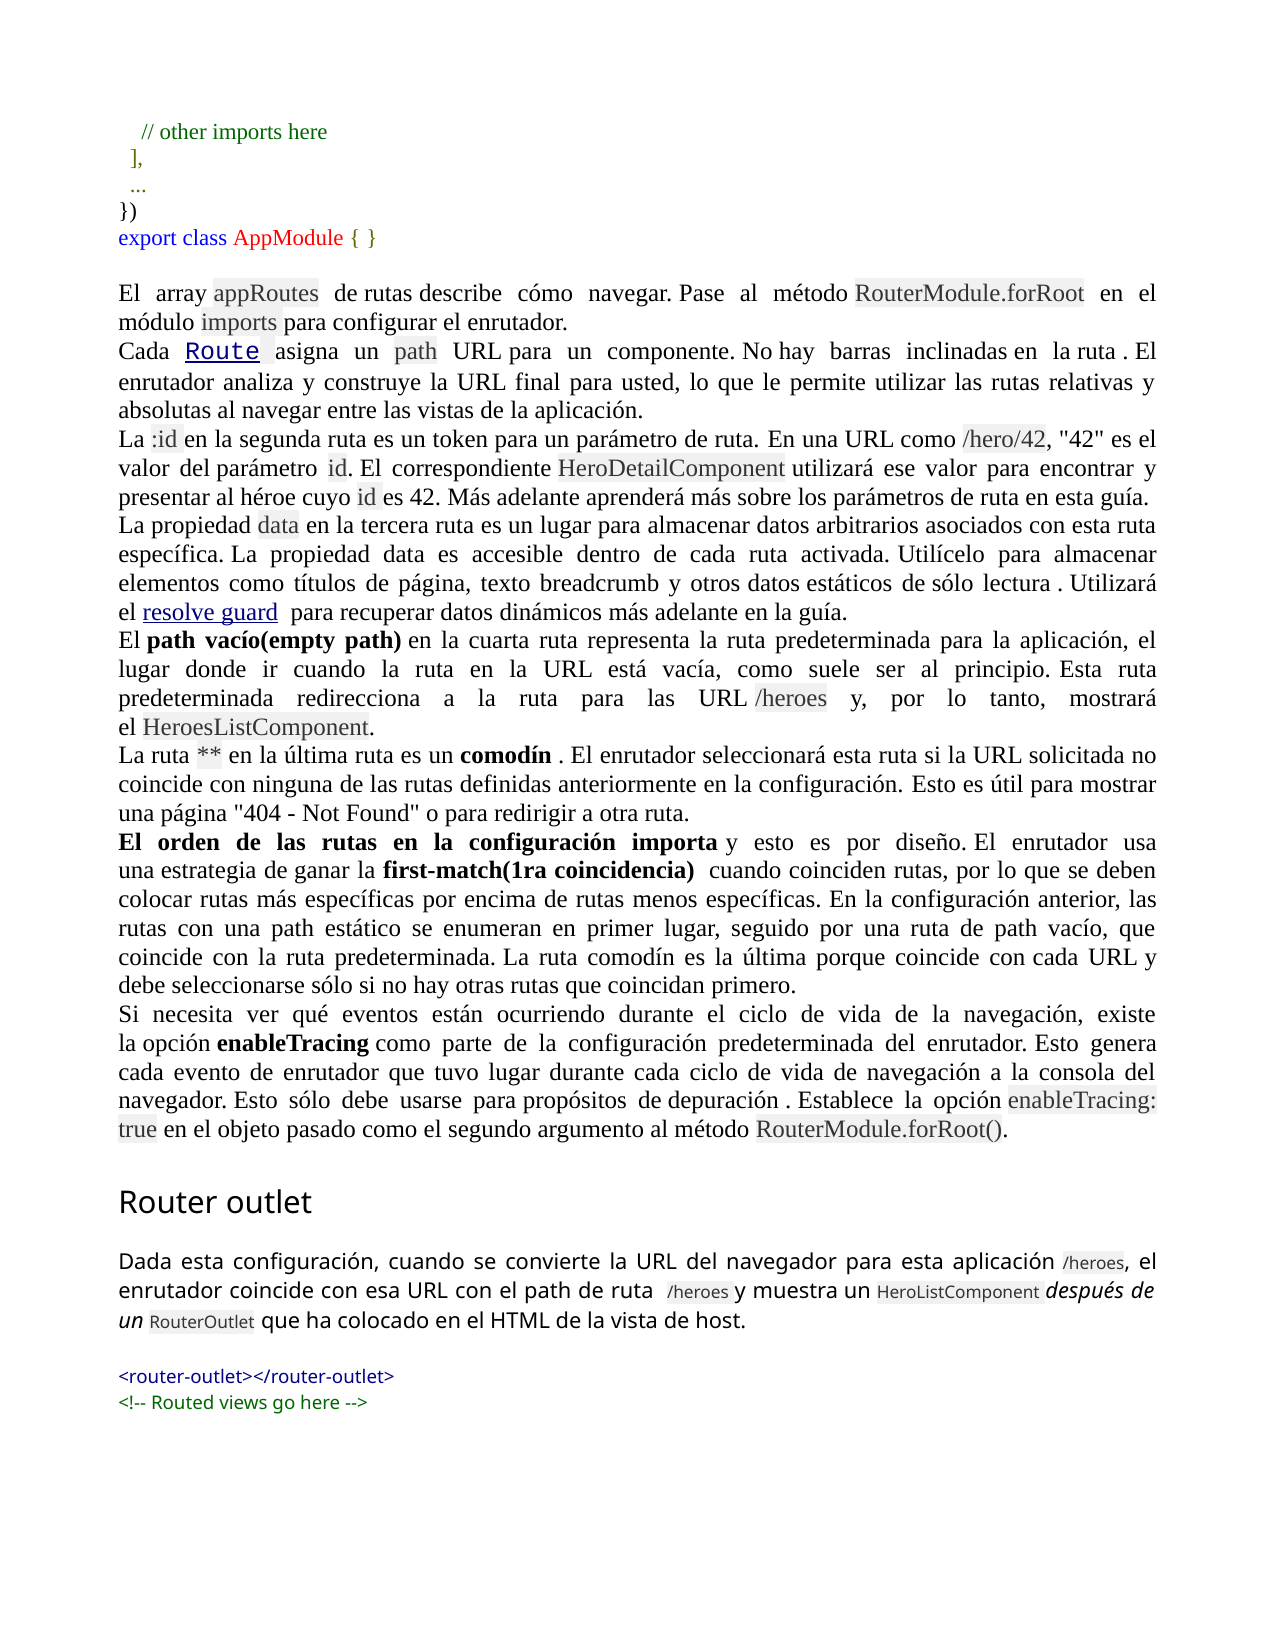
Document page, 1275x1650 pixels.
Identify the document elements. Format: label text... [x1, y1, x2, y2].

text Dada esta configuración, cuando se convierte la URL del navegador para esta aplicación /heroes, el enrutador coincide con esa URL con el path de ruta /heroes y muestra un HeroListComponent después de un RouterOutlet que ha colocado en el HTML de la vista de host. [118, 1246, 1157, 1335]
text La propiedad data en la tercera ruta es un lugar para almacenar datos arbitrarios asociados con esta ruta específica. La propiedad data es accesible dentro de cada ruta activada. Utilícelo para almacenar elementos como títulos de página, texto breadcrumb y otros datos estáticos de sólo lectura . Utilizará el resolve guard para recuperar datos dinámicos más adelante en la guía. [118, 510, 1157, 625]
text El orden de las rutas en la configuración importa y esto es por diseño. El enrutador usa una estrategia de ganar la first-match(1ra coincidencia) cuando coinciden rutas, por lo que se deben colocar rutas más específicas por encima de rutas menos específicas. En la configuración anterior, las rutas con una path estático se enumeran en primer lugar, seguido por una ruta de path vacío, que coincide con la ruta predeterminada. La ruta comodín es la última porque coincide con cada URL y debe seleccionarse sólo si no hay otras rutas que coincidan primero. [118, 827, 1157, 999]
text La :id en la segunda ruta es un token para un parámetro de ruta. En una URL como /hero/42, "42" es el valor del parámetro id. El correspondiente HeroDetailComponent utilizará ese valor para encontrar y presentar al héroe cuyo id es 42. Más adelante aprenderá más sobre los parámetros de ruta en esta guía. [118, 424, 1157, 510]
text ], [118, 144, 1157, 171]
text Si necesita ver qué eventos están ocurriendo durante el ciclo de vida de la navegación, existe la opción enableTracing como parte de la configuración predeterminada del enrutador. Esto genera cada evento de enrutador que tuvo lugar durante cada ciclo de vida de navegación a la consola del navegador. Esto sólo debe usarse para propósitos de depuración . Establece la opción enableTracing: true en el objeto pasado como el segundo argumento al método RouterModule.forRoot(). [118, 999, 1157, 1143]
text Cada Route asigna un path URL para un componente. No hay barras inclinadas en la ruta . El enrutador analiza y construye la URL final para usted, lo que le permite utilizar las rutas relativas y absolutas al navegar entre las vistas de la aplicación. [118, 336, 1157, 424]
text La ruta ** en la última ruta es un comodín . El enrutador seleccionará esta ruta si la URL solicitada no coincide con ninguna de las rutas definidas anteriormente en la configuración. Esto es útil para mostrar una página "404 - Not Found" o para redirigir a otra ruta. [118, 740, 1157, 827]
text // other imports here [118, 118, 1157, 144]
text El array appRoutes de rutas describe cómo navegar. Pase al método RouterModule.forRoot en el módulo imports para configurar el enrutador. [118, 278, 1157, 336]
text <!-- Routed views go here --> [118, 1389, 1157, 1415]
text El path vacío(empty path) en la cuarta ruta representa la ruta predeterminada para la aplicación, el lugar donde ir cuando la ruta en la URL está vacía, como suele ser al principio. Esta ruta predeterminada redirecciona a la ruta para las URL /heroes y, por lo tanto, mostrará el HeroesListComponent. [118, 625, 1157, 740]
text <router-outlet></router-outlet> [118, 1364, 1157, 1389]
text export class AppModule { } [118, 223, 1157, 250]
text ... [118, 171, 1157, 197]
text }) [118, 197, 1157, 223]
text Router outlet [118, 1143, 1157, 1223]
